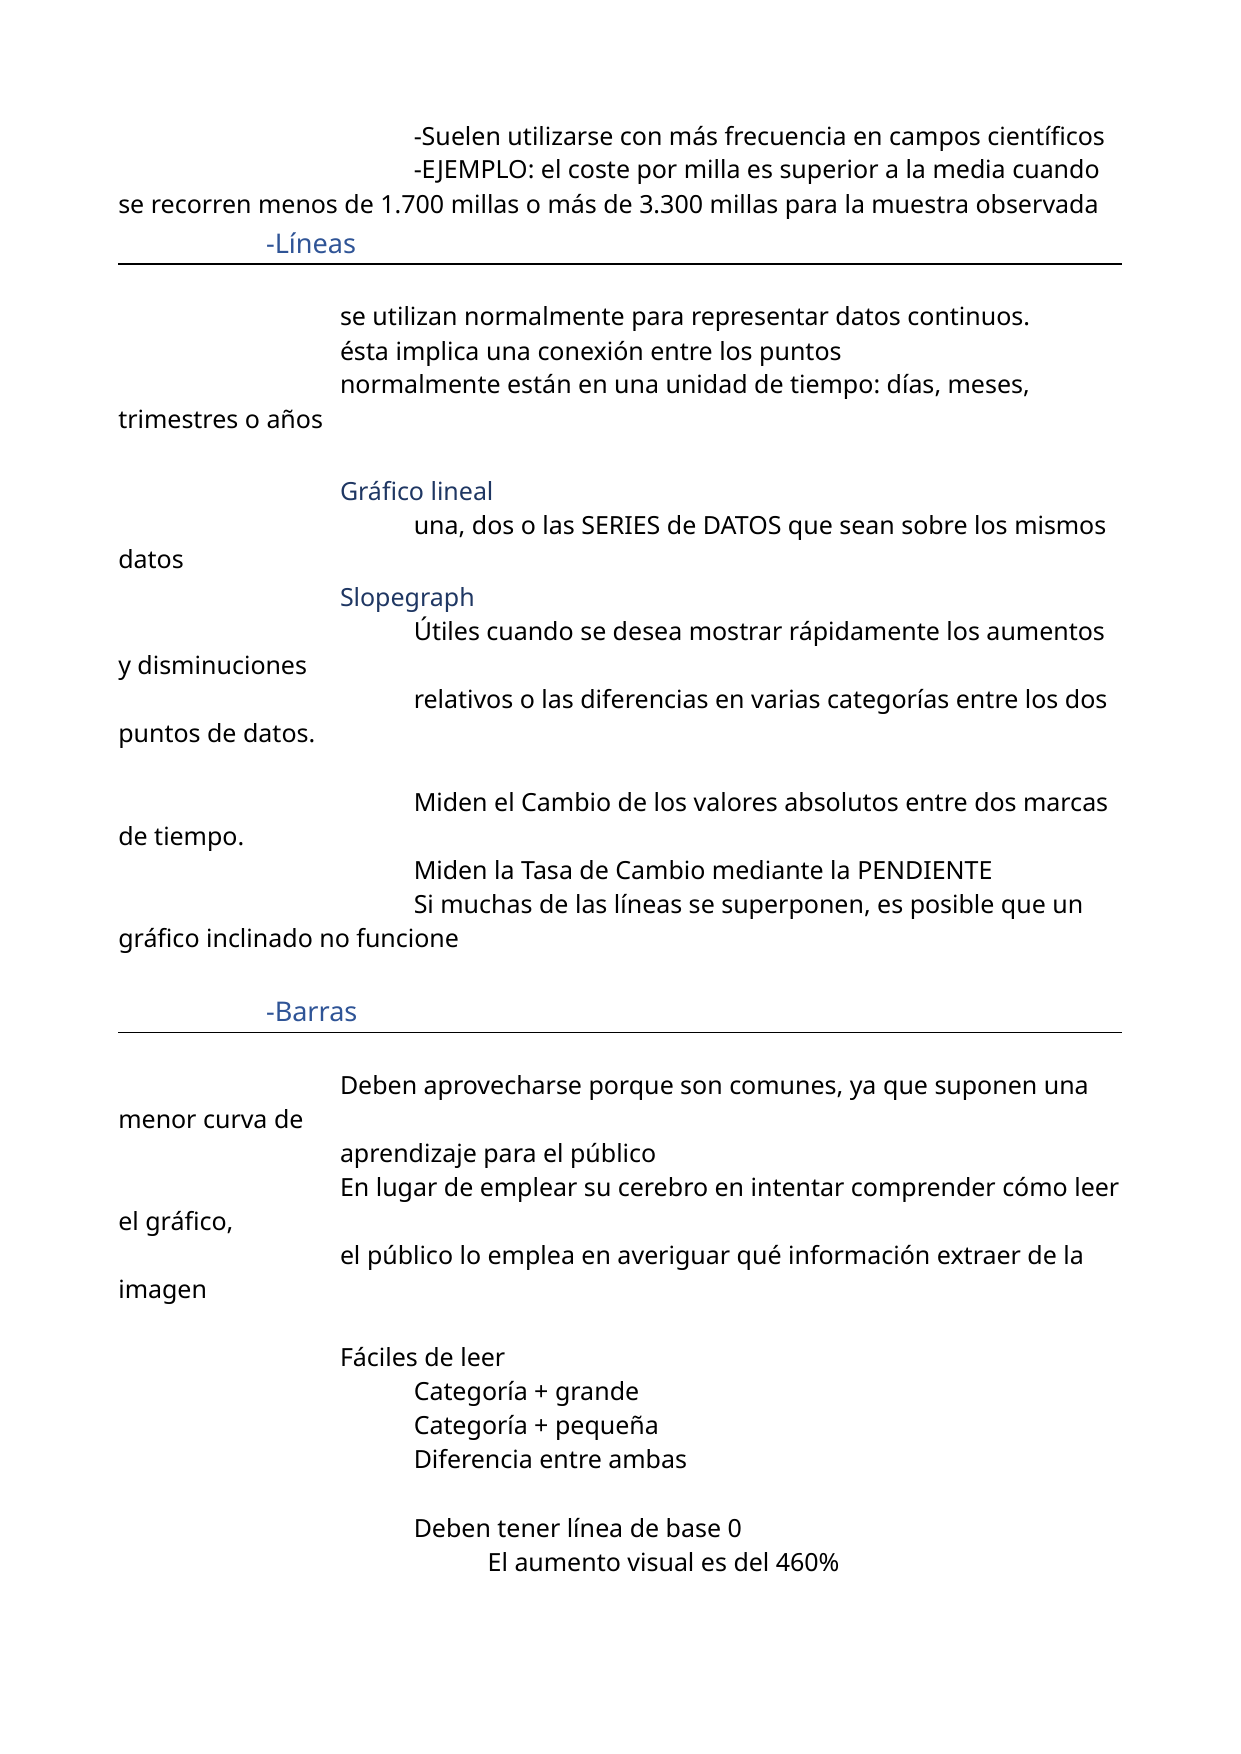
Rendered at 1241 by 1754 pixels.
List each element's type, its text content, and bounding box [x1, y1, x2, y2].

text el público lo emplea en averiguar qué información extraer de la imagen [118, 1238, 1122, 1306]
text se utilizan normalmente para representar datos continuos. [118, 299, 1122, 333]
text Diferencia entre ambas [118, 1442, 1122, 1476]
text Categoría + pequeña [118, 1408, 1122, 1442]
subtitle Slopegraph [118, 580, 1122, 614]
subtitle -Barras [118, 993, 1122, 1032]
text Fáciles de leer [118, 1340, 1122, 1374]
text relativos o las diferencias en varias categorías entre los dos puntos de datos. [118, 682, 1122, 750]
text Útiles cuando se desea mostrar rápidamente los aumentos y disminuciones [118, 614, 1122, 682]
text Miden la Tasa de Cambio mediante la PENDIENTE [118, 852, 1122, 886]
text El aumento visual es del 460% [118, 1544, 1122, 1578]
text ésta implica una conexión entre los puntos [118, 333, 1122, 367]
text normalmente están en una unidad de tiempo: días, meses, trimestres o años [118, 367, 1122, 435]
subtitle Gráfico lineal [118, 473, 1122, 508]
text Deben aprovecharse porque son comunes, ya que suponen una menor curva de [118, 1067, 1122, 1136]
text En lugar de emplear su cerebro en intentar comprender cómo leer el gráfico, [118, 1169, 1122, 1238]
subtitle -Líneas [118, 224, 1122, 263]
text Si muchas de las líneas se superponen, es posible que un gráfico inclinado no funcione [118, 886, 1122, 954]
text -EJEMPLO: el coste por milla es superior a la media cuando se recorren menos de 1.700 millas o más de 3.300 millas para la muestra observada [118, 152, 1122, 220]
text Deben tener línea de base 0 [118, 1510, 1122, 1544]
text Categoría + grande [118, 1374, 1122, 1408]
text Miden el Cambio de los valores absolutos entre dos marcas de tiempo. [118, 784, 1122, 852]
text -Suelen utilizarse con más frecuencia en campos científicos [118, 118, 1122, 152]
text aprendizaje para el público [118, 1136, 1122, 1169]
text una, dos o las SERIES de DATOS que sean sobre los mismos datos [118, 508, 1122, 576]
